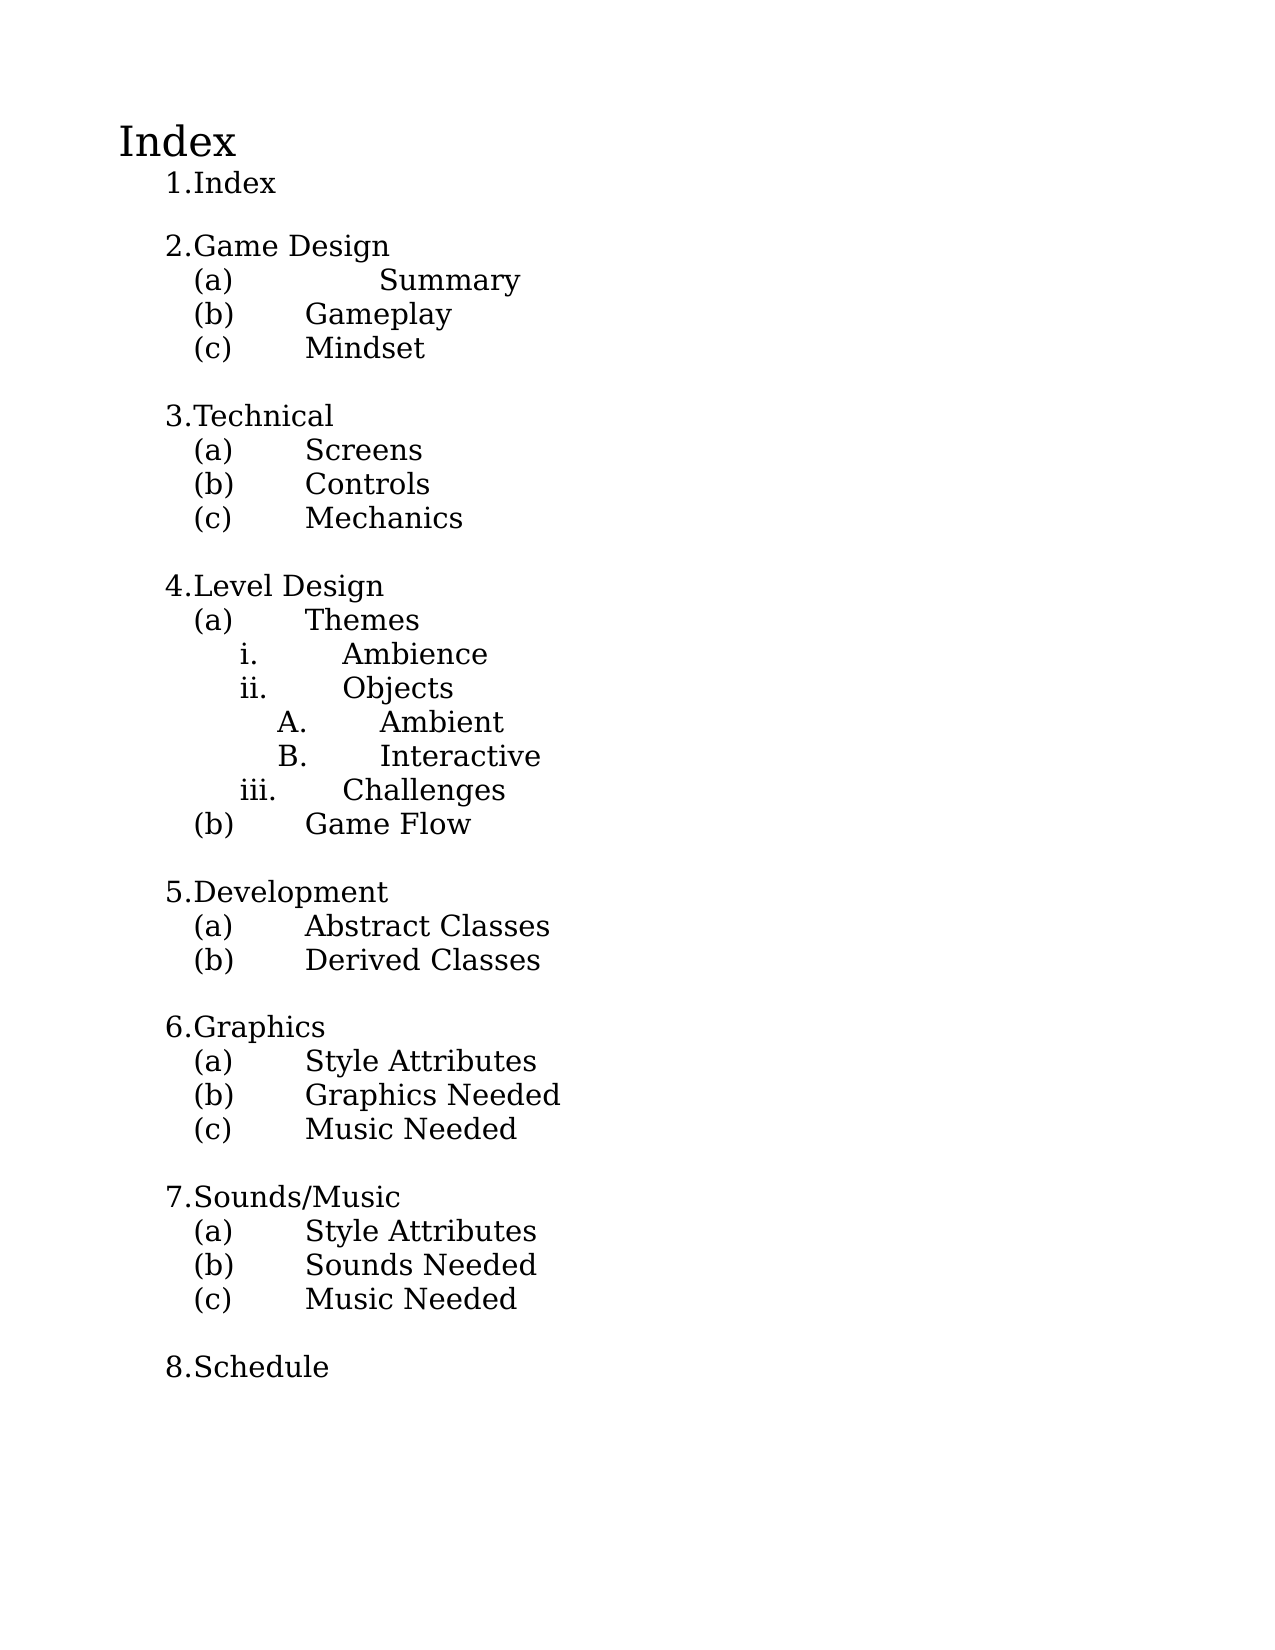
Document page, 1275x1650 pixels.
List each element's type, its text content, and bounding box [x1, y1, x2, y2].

list Screens [193, 433, 1157, 467]
list Mindset [193, 332, 1157, 366]
list Game Flow [193, 807, 1157, 841]
list Gameplay [193, 298, 1157, 332]
list Abstract Classes [193, 909, 1157, 943]
list Controls [193, 467, 1157, 501]
list Ambience [231, 637, 1157, 671]
list Game Design [156, 230, 1157, 264]
text Index [118, 118, 1157, 167]
list Objects [231, 671, 1157, 705]
list Summary [193, 264, 1157, 298]
list Technical [156, 399, 1157, 433]
list Themes [193, 603, 1157, 637]
list Schedule [156, 1350, 1157, 1384]
list Level Design [156, 569, 1157, 603]
list Graphics Needed [193, 1079, 1157, 1113]
list Style Attributes [193, 1214, 1157, 1248]
list Challenges [231, 773, 1157, 807]
list Derived Classes [193, 943, 1157, 977]
list Ambient [268, 705, 1157, 739]
list Graphics [156, 1011, 1157, 1045]
list Index [156, 167, 1157, 201]
list Sounds Needed [193, 1248, 1157, 1282]
list Interactive [268, 739, 1157, 773]
list Sounds/Music [156, 1181, 1157, 1214]
list Music Needed [193, 1282, 1157, 1316]
list Style Attributes [193, 1045, 1157, 1079]
list Music Needed [193, 1113, 1157, 1147]
list Development [156, 875, 1157, 909]
list Mechanics [193, 501, 1157, 535]
